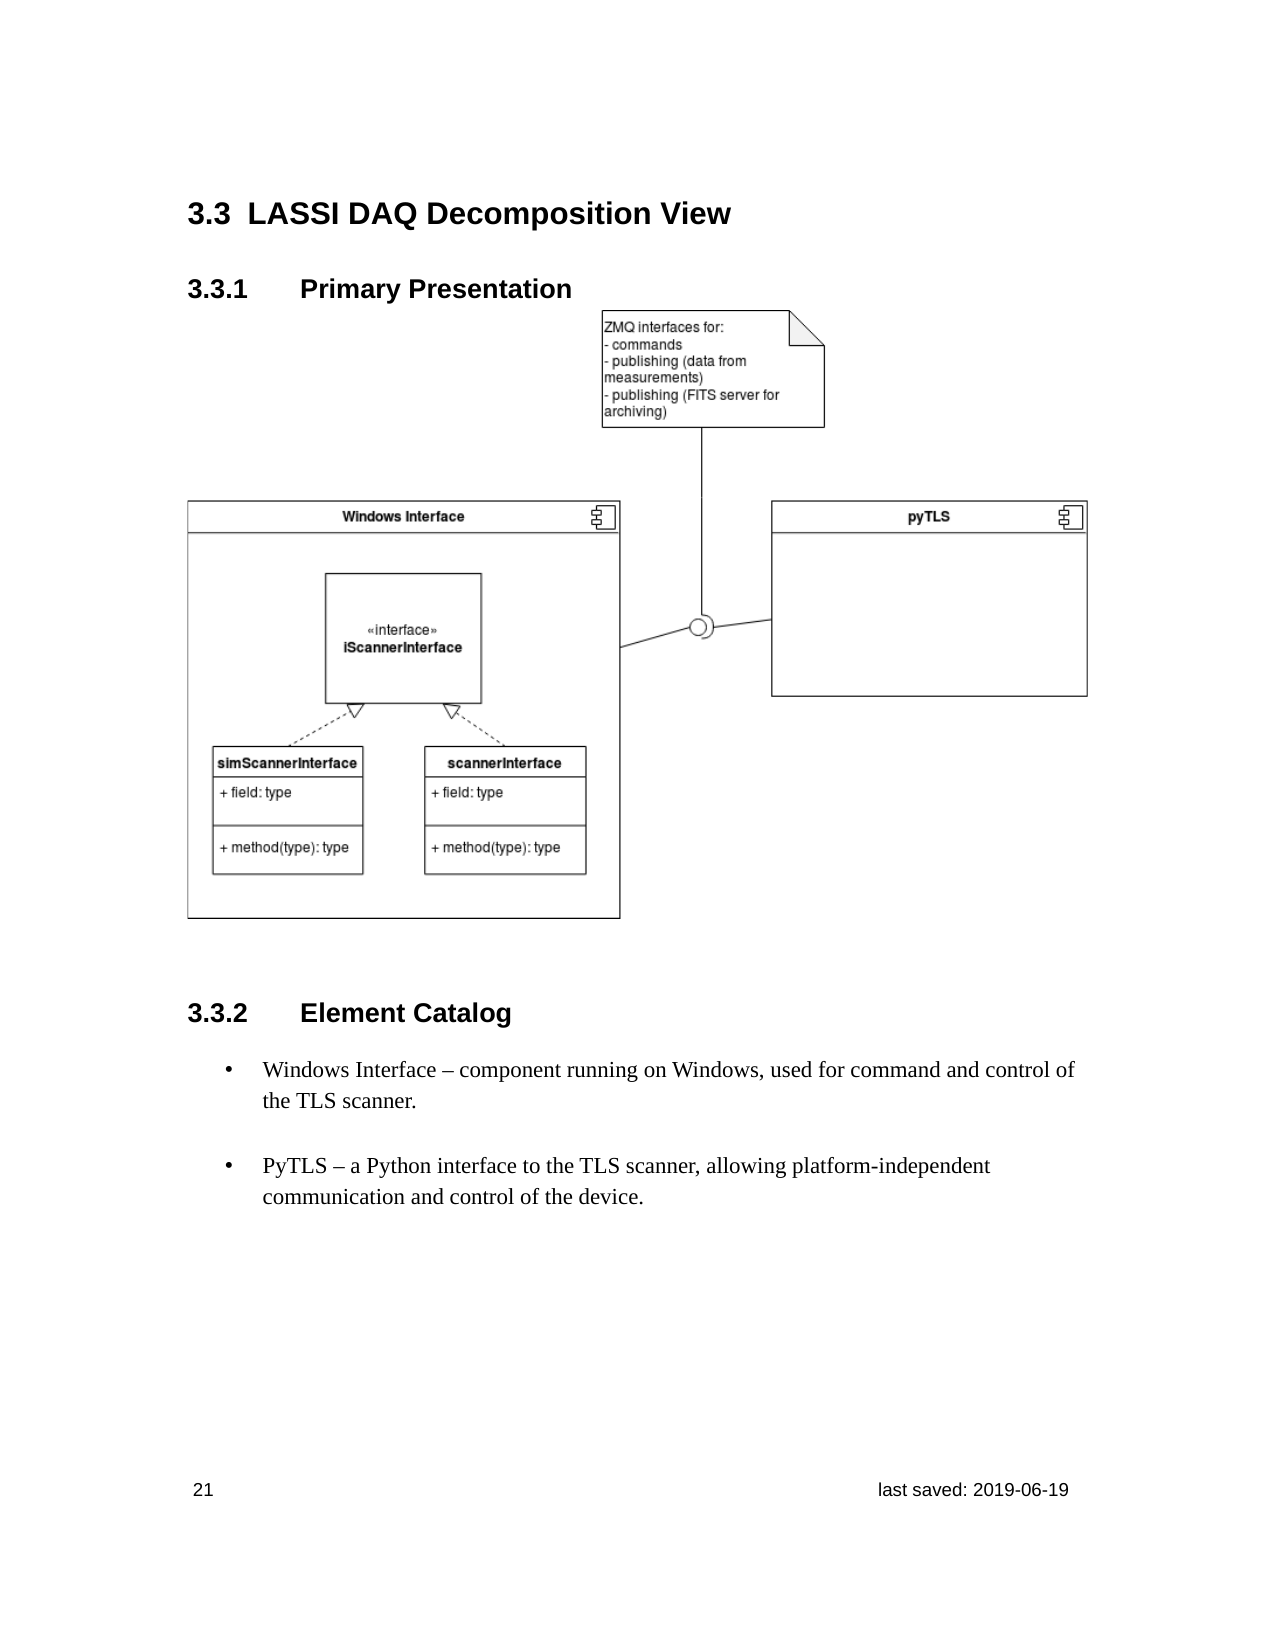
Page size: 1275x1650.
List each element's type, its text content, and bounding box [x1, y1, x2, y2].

list Windows Interface – component running on Windows, used for command and control of the TLS scanner. [225, 1051, 1087, 1114]
subtitle Element Catalog [187, 993, 1087, 1028]
picture [187, 310, 1088, 919]
subtitle Primary Presentation [187, 269, 1087, 304]
subtitle LASSI DAQ Decomposition View [187, 192, 1087, 231]
list PyTLS – a Python interface to the TLS scanner, allowing platform-independent communication and control of the device. [225, 1147, 1087, 1209]
